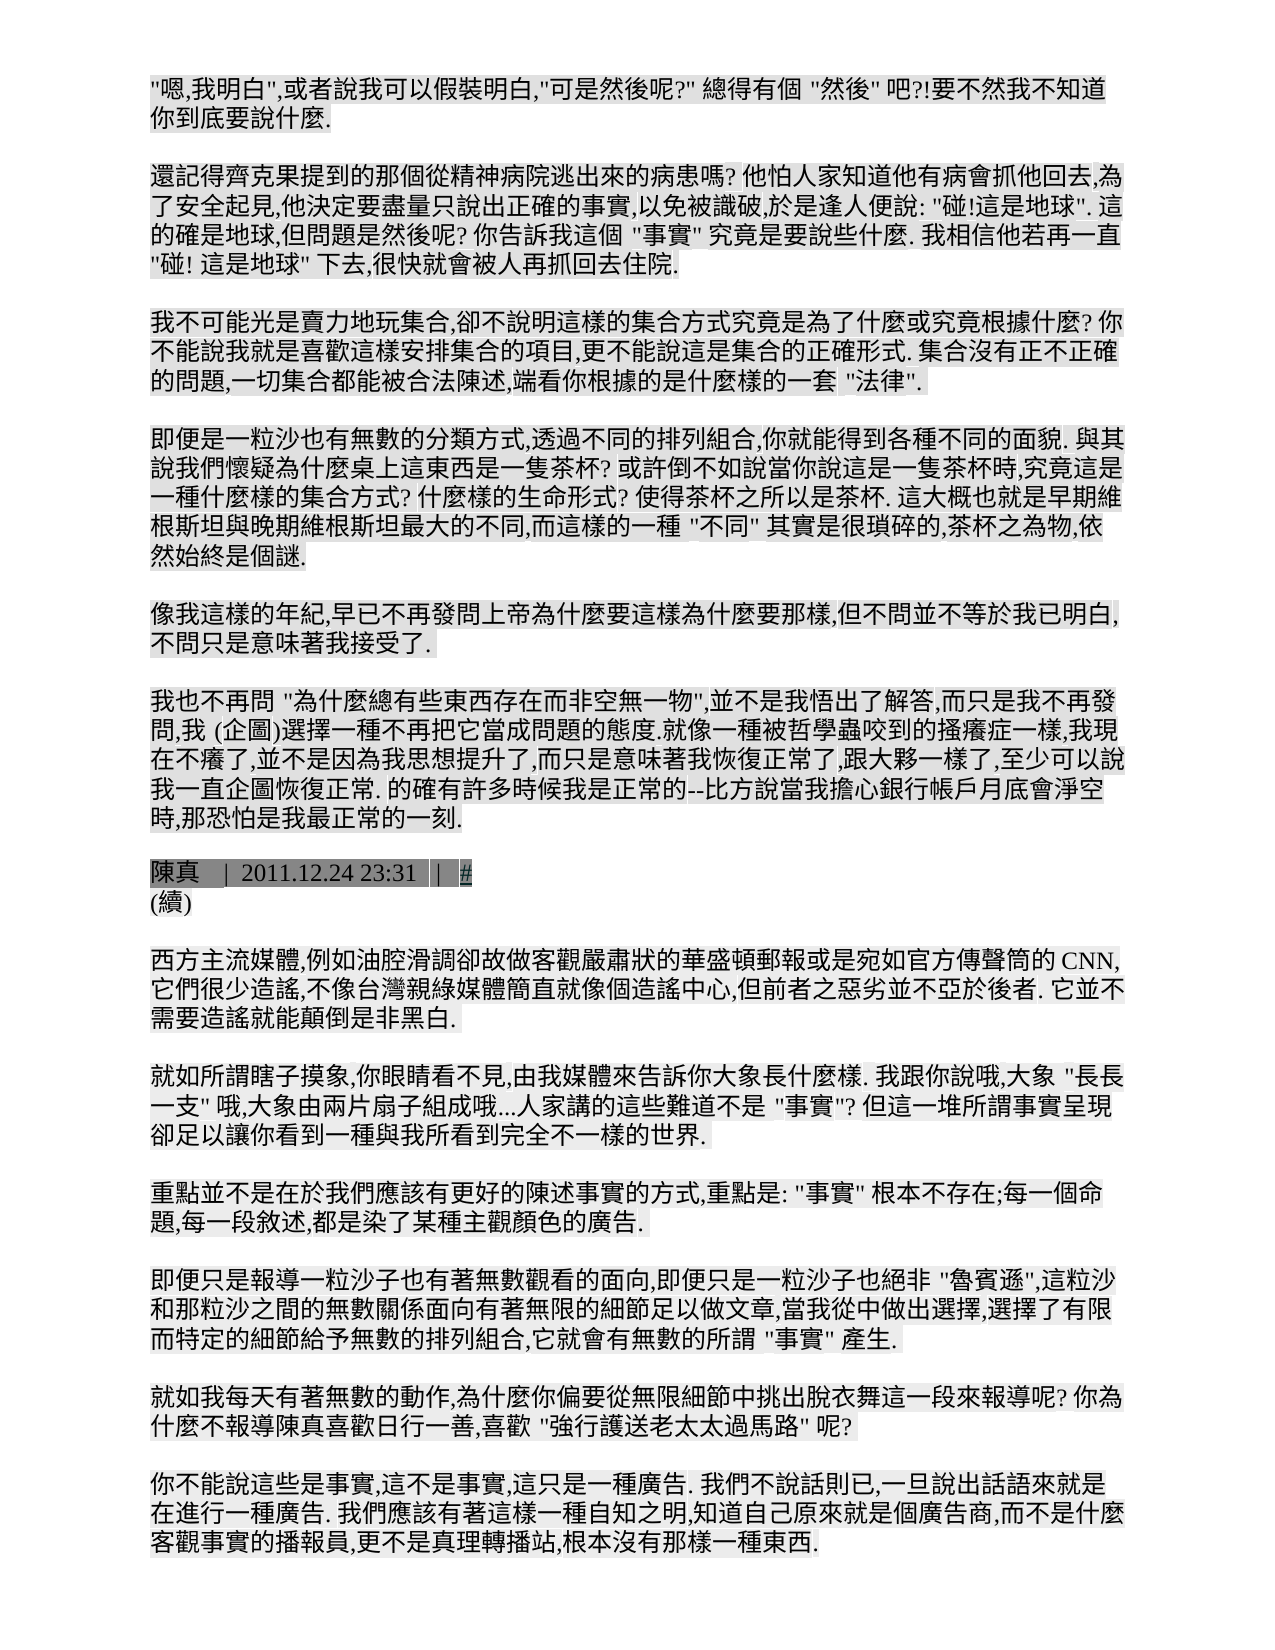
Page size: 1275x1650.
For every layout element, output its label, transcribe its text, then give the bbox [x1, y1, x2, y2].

text "嗯,我明白",或者說我可以假裝明白,"可是然後呢?" 總得有個 "然後" 吧?!要不然我不知道你到底要說什麼. 還記得齊克果提到的那個從精神病院逃出來的病患嗎? 他怕人家知道他有病會抓他回去,為了安全起見,他決定要盡量只說出正確的事實,以免被識破,於是逢人便說: "碰!這是地球". 這的確是地球,但問題是然後呢? 你告訴我這個 "事實" 究竟是要說些什麼. 我相信他若再一直 "碰! 這是地球" 下去,很快就會被人再抓回去住院. 我不可能光是賣力地玩集合,卻不說明這樣的集合方式究竟是為了什麼或究竟根據什麼? 你不能說我就是喜歡這樣安排集合的項目,更不能說這是集合的正確形式. 集合沒有正不正確的問題,一切集合都能被合法陳述,端看你根據的是什麼樣的一套 "法律". 即便是一粒沙也有無數的分類方式,透過不同的排列組合,你就能得到各種不同的面貌. 與其說我們懷疑為什麼桌上這東西是一隻茶杯? 或許倒不如說當你說這是一隻茶杯時,究竟這是一種什麼樣的集合方式? 什麼樣的生命形式? 使得茶杯之所以是茶杯. 這大概也就是早期維根斯坦與晚期維根斯坦最大的不同,而這樣的一種 "不同" 其實是很瑣碎的,茶杯之為物,依然始終是個謎. 像我這樣的年紀,早已不再發問上帝為什麼要這樣為什麼要那樣,但不問並不等於我已明白,不問只是意味著我接受了. 我也不再問 "為什麼總有些東西存在而非空無一物",並不是我悟出了解答,而只是我不再發問,我 (企圖)選擇一種不再把它當成問題的態度.就像一種被哲學蟲咬到的搔癢症一樣,我現在不癢了,並不是因為我思想提升了,而只是意味著我恢復正常了,跟大夥一樣了,至少可以說我一直企圖恢復正常. 的確有許多時候我是正常的--比方說當我擔心銀行帳戶月底會淨空時,那恐怕是我最正常的一刻. [150, 75, 1125, 833]
text 陳真 | 2011.12.24 23:31 | # [150, 858, 1125, 888]
text (續) 西方主流媒體,例如油腔滑調卻故做客觀嚴肅狀的華盛頓郵報或是宛如官方傳聲筒的CNN,它們很少造謠,不像台灣親綠媒體簡直就像個造謠中心,但前者之惡劣並不亞於後者. 它並不需要造謠就能顛倒是非黑白. 就如所謂瞎子摸象,你眼睛看不見,由我媒體來告訴你大象長什麼樣. 我跟你說哦,大象 "長長一支" 哦,大象由兩片扇子組成哦...人家講的這些難道不是 "事實"? 但這一堆所謂事實呈現卻足以讓你看到一種與我所看到完全不一樣的世界. 重點並不是在於我們應該有更好的陳述事實的方式,重點是: "事實" 根本不存在;每一個命題,每一段敘述,都是染了某種主觀顏色的廣告. 即便只是報導一粒沙子也有著無數觀看的面向,即便只是一粒沙子也絕非 "魯賓遜",這粒沙和那粒沙之間的無數關係面向有著無限的細節足以做文章,當我從中做出選擇,選擇了有限而特定的細節給予無數的排列組合,它就會有無數的所謂 "事實" 產生. 就如我每天有著無數的動作,為什麼你偏要從無限細節中挑出脫衣舞這一段來報導呢? 你為什麼不報導陳真喜歡日行一善,喜歡 "強行護送老太太過馬路" 呢? 你不能說這些是事實,這不是事實,這只是一種廣告. 我們不說話則已,一旦說出話語來就是在進行一種廣告. 我們應該有著這樣一種自知之明,知道自己原來就是個廣告商,而不是什麼客觀事實的播報員,更不是真理轉播站,根本沒有那樣一種東西. [150, 888, 1125, 1558]
